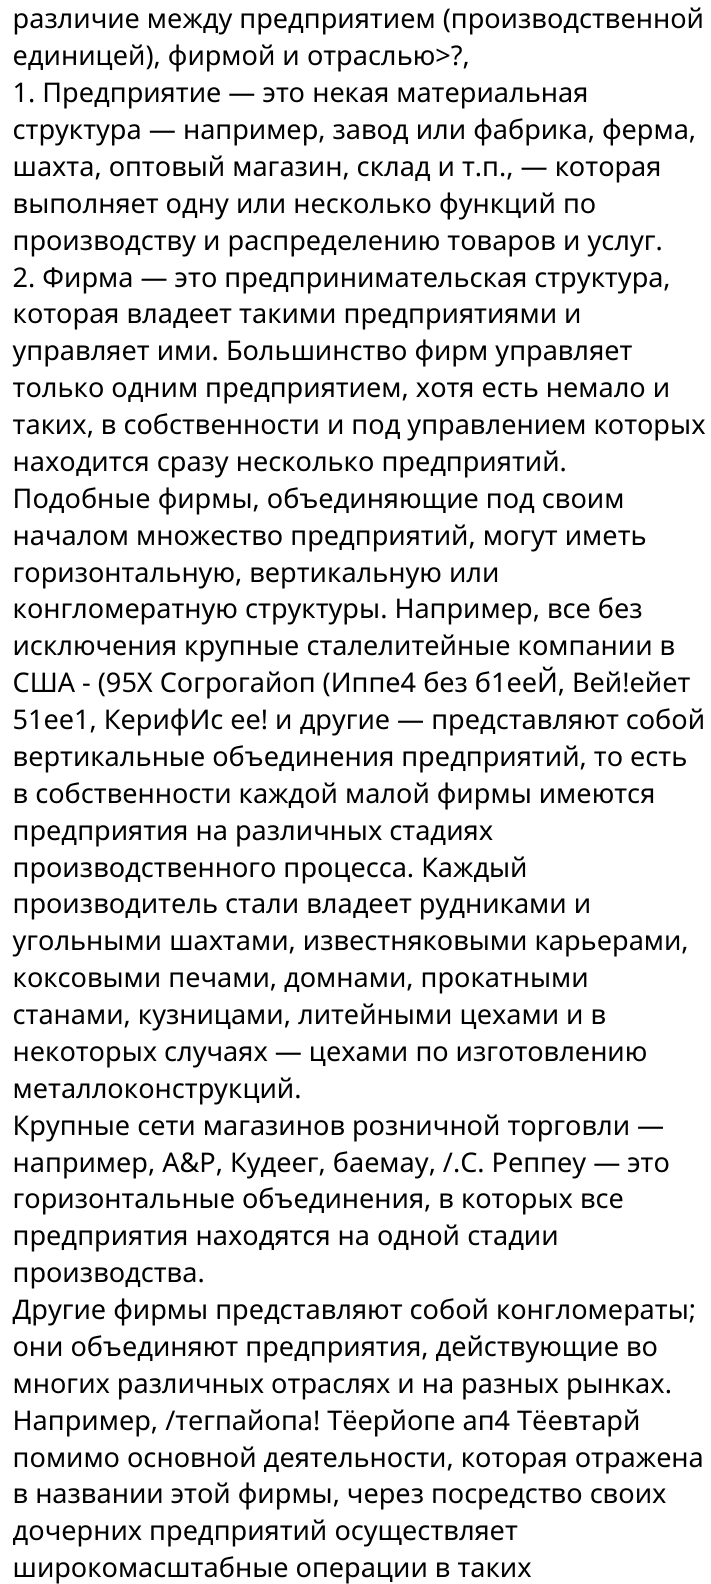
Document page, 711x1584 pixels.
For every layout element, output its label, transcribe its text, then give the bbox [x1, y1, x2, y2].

text Крупные сети магазинов розничной торговли — например, А&Р, Кудеег, баемау, /.С. Реппеу — это горизонтальные объединения, в которых все предприятия находятся на одной стадии производства. [12, 1106, 710, 1291]
text Другие фирмы представляют собой конгломераты; они объединяют предприятия, действующие во многих различных отраслях и на разных рынках. Например, /тегпайопа! Тёерйопе ап4 Тёевтарй помимо основной деятельности, которая отражена в названии этой фирмы, через посредство своих дочерних предприятий осуществляет широкомасштабные операции в таких разнообразных областях, как гостиничное хозяйство, пекарное производство, выпуск учебных материалов, страхование. [12, 1291, 710, 1584]
text 1. Предприятие — это некая материальная структура — например, завод или фабрика, ферма, шахта, оптовый магазин, склад и т.п., — которая выполняет одну или несколько функций по производству и распределению товаров и услуг. [12, 74, 710, 258]
text различие между предприятием (производственной единицей), фирмой и отраслью>?, [12, 0, 710, 74]
text 2. Фирма — это предпринимательская структура, которая владеет такими предприятиями и управляет ими. Большинство фирм управляет только одним предприятием, хотя есть немало и таких, в собственности и под управлением которых находится сразу несколько предприятий. Подобные фирмы, объединяющие под своим началом множество предприятий, могут иметь горизонтальную, вертикальную или конгломератную структуры. Например, все без исключения крупные сталелитейные компании в США - (95Х Согрогайоп (Иппе4 без б1ееЙ, Вей!ейет 51ее1, КерифИс ее! и другие — представляют собой вертикальные объединения предприятий, то есть в собственности каждой малой фирмы имеются предприятия на различных стадиях производственного процесса. Каждый производитель стали владеет рудниками и угольными шахтами, известняковыми карьерами, коксовыми печами, домнами, прокатными станами, кузницами, литейными цехами и в некоторых случаях — цехами по изготовлению металлоконструкций. [12, 258, 710, 1106]
